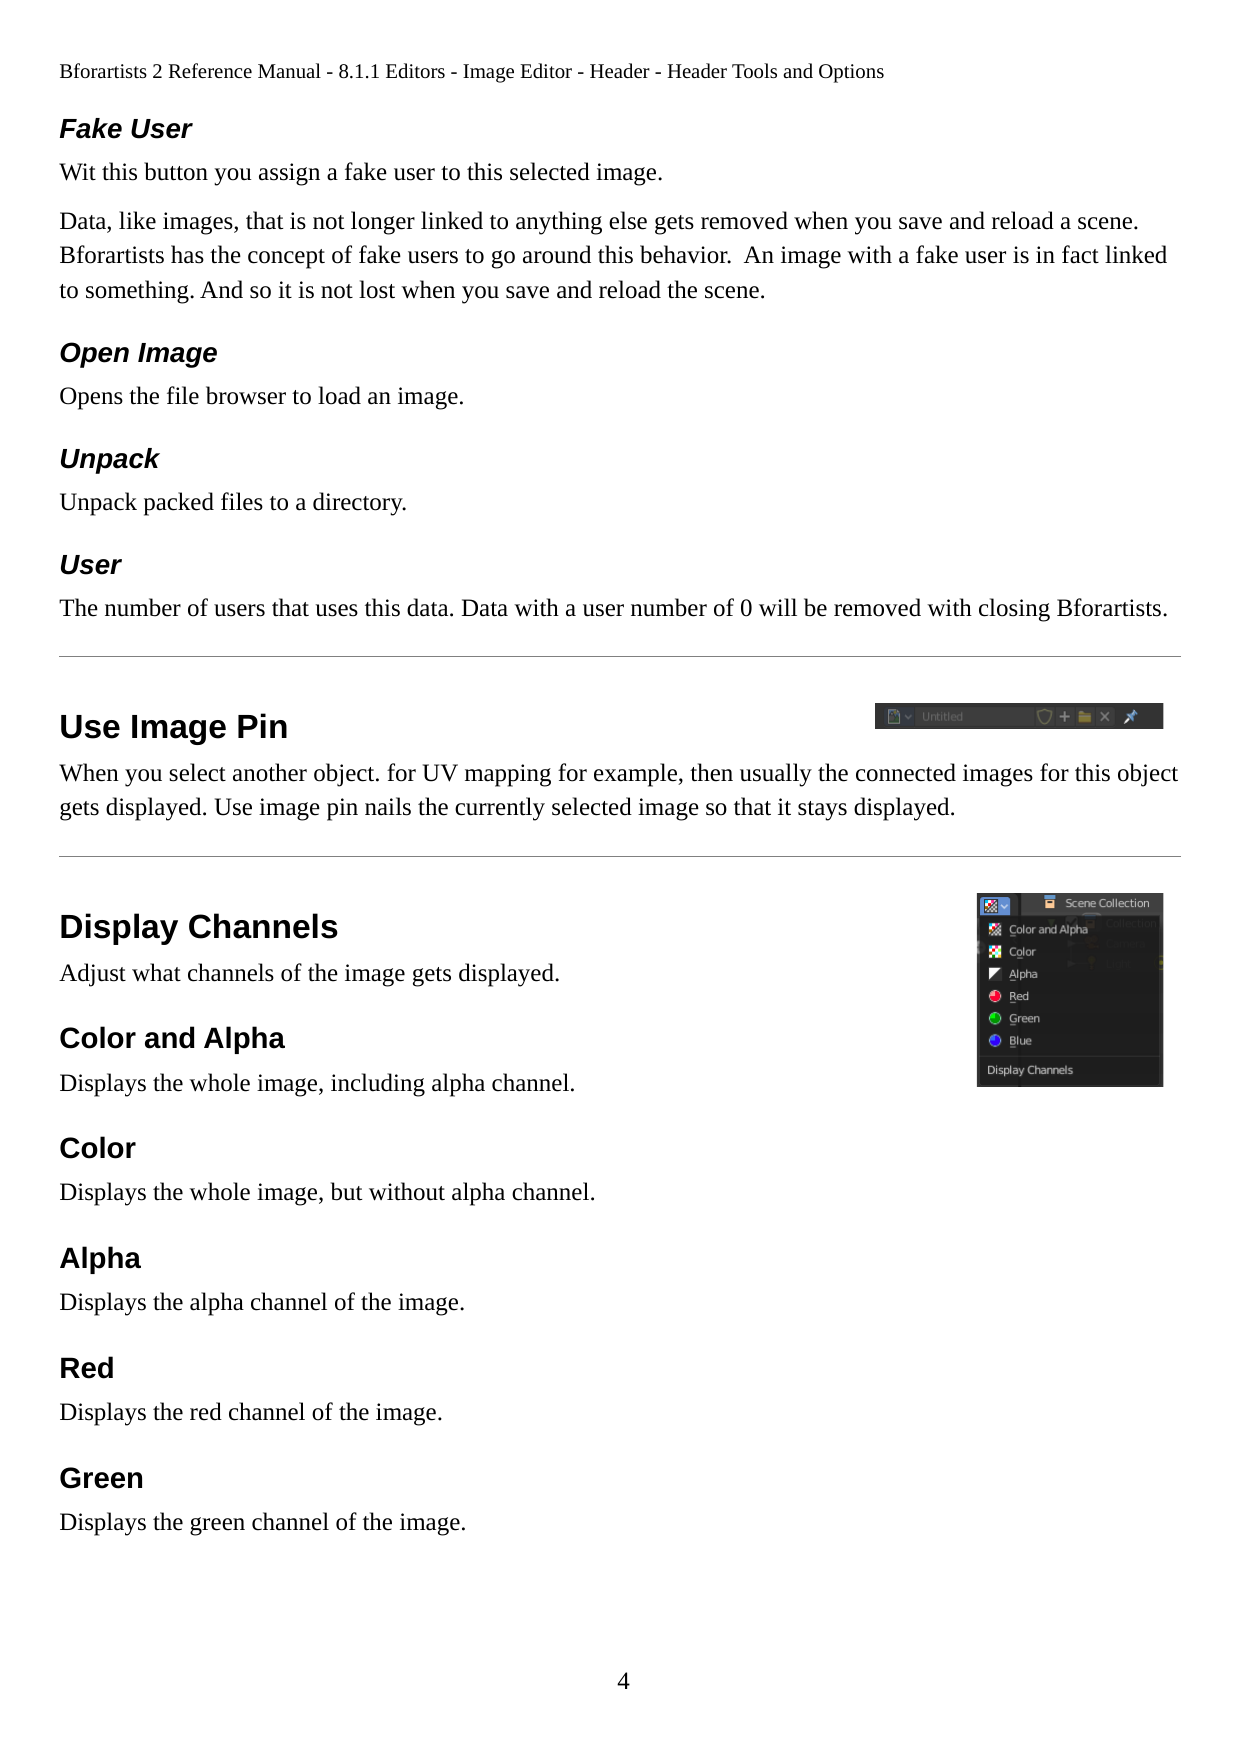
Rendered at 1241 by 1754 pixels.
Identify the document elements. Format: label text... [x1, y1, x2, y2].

subtitle Red [59, 1351, 1181, 1385]
text The number of users that uses this data. Data with a user number of 0 will be removed with closing Bforartists. [59, 593, 1181, 622]
subtitle Unpack [59, 442, 1181, 474]
text Displays the green channel of the image. [59, 1507, 1181, 1536]
picture [976, 893, 1164, 1087]
text Displays the whole image, including alpha channel. [59, 1068, 1181, 1096]
text Unpack packed files to a directory. [59, 487, 1181, 516]
subtitle [1164, 907, 1181, 945]
subtitle Color [59, 1131, 1181, 1165]
subtitle Green [59, 1461, 1181, 1495]
text Adjust what channels of the image gets displayed. [59, 958, 976, 986]
subtitle User [59, 548, 1181, 580]
text Displays the alpha channel of the image. [59, 1287, 1181, 1316]
text Data, like images, that is not longer linked to anything else gets removed when you save and reload a scene. Bforartists has the concept of fake users to go around this behavior. An image with a fake user is in fact linked to something. And so it is not lost when you save and reload the scene. [59, 206, 1181, 304]
subtitle Fake User [59, 113, 1181, 144]
subtitle [1164, 1021, 1181, 1055]
text Displays the red channel of the image. [59, 1397, 1181, 1426]
picture [875, 703, 1164, 729]
text Displays the whole image, but without alpha channel. [59, 1177, 1181, 1206]
subtitle Open Image [59, 337, 1181, 368]
text Opens the file browser to load an image. [59, 381, 1181, 410]
subtitle Use Image Pin [59, 707, 1181, 746]
subtitle Display Channels [59, 907, 976, 945]
text Wit this button you assign a fake user to this selected image. [59, 157, 1181, 186]
subtitle Color and Alpha [59, 1021, 976, 1055]
subtitle Alpha [59, 1241, 1181, 1275]
text When you select another object. for UV mapping for example, then usually the connected images for this object gets displayed. Use image pin nails the currently selected image so that it stays displayed. [59, 758, 1181, 821]
